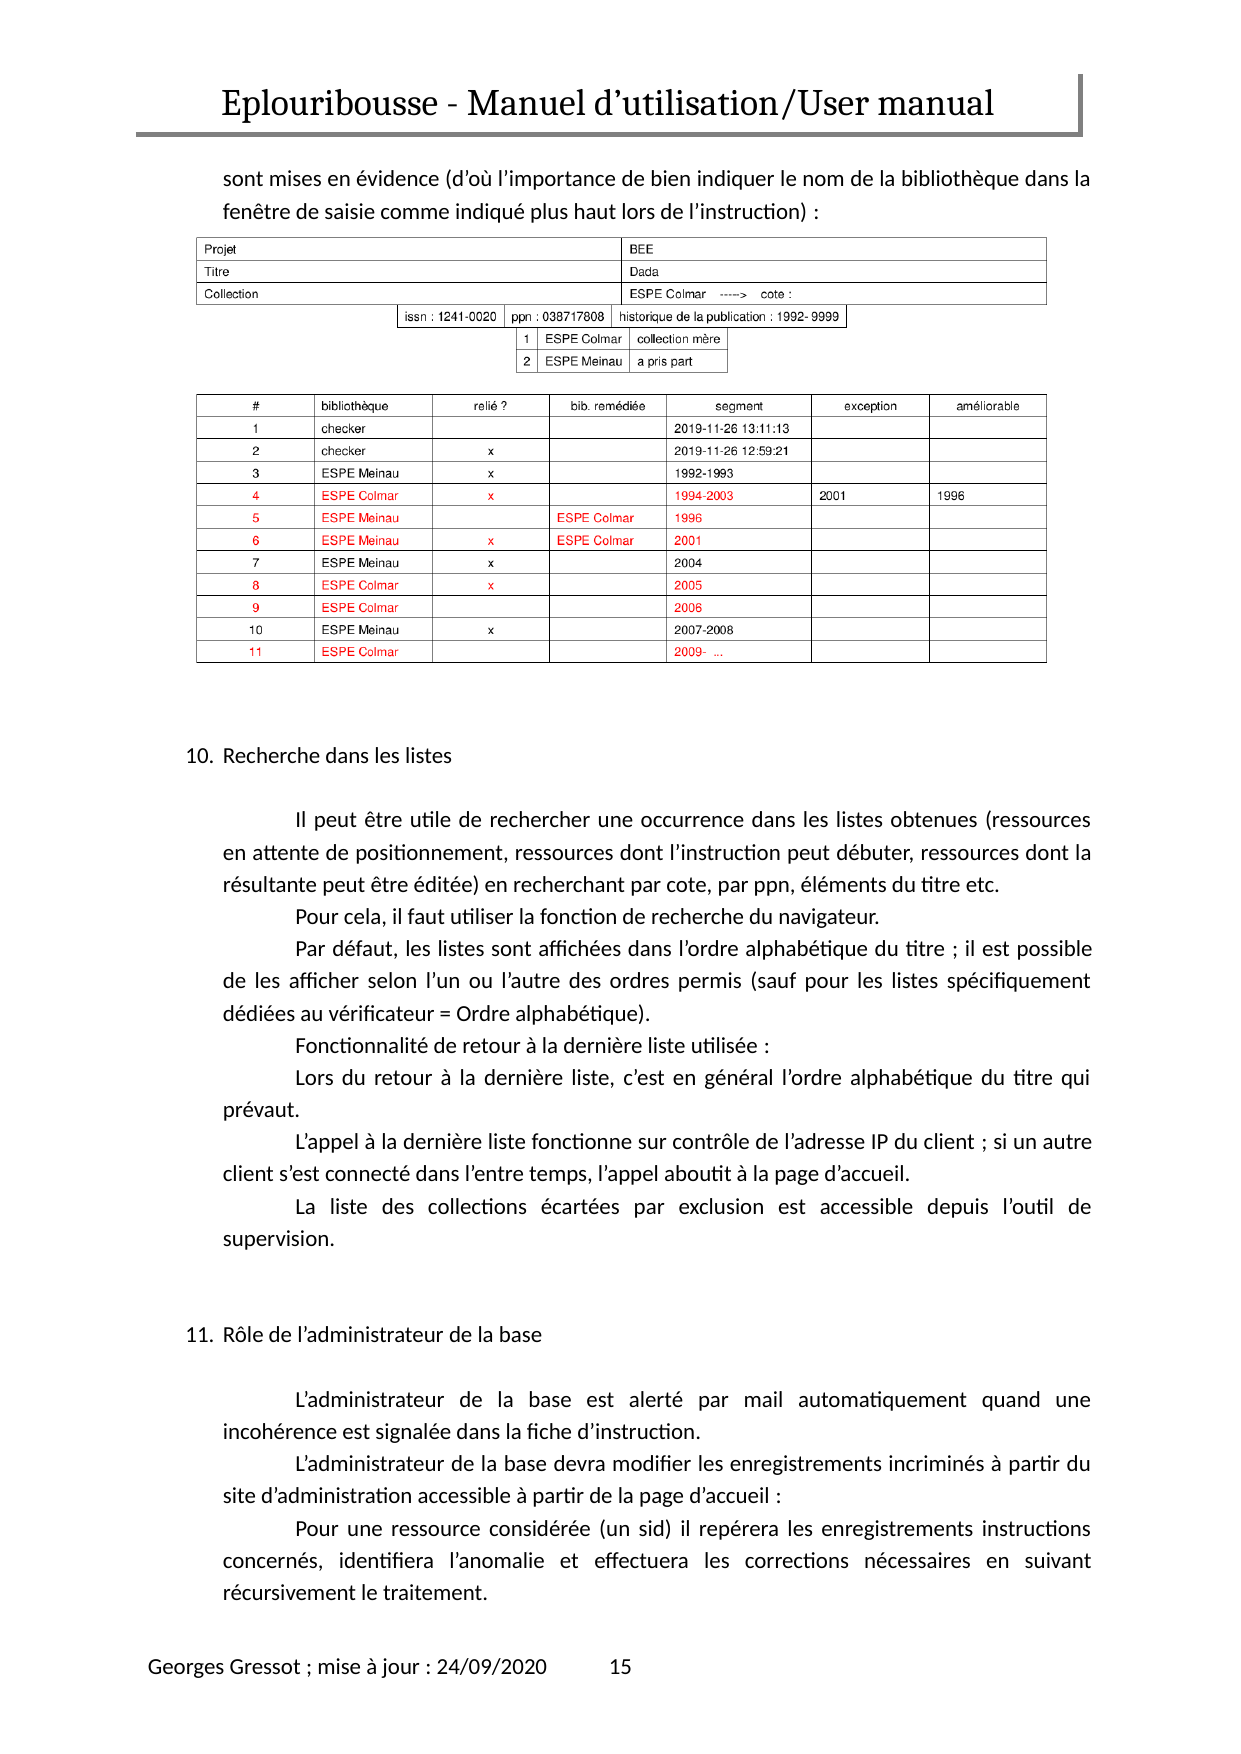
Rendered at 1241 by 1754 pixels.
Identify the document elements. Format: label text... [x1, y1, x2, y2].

picture [185, 228, 1055, 669]
list Rôle de l’administrateur de la base [185, 1321, 1093, 1348]
list Par défaut, les listes sont affichées dans l’ordre alphabétique du titre ; il est possible de les afficher selon l’un ou l’autre des ordres permis (sauf pour les listes spécifiquement dédiées au vérificateur = Ordre alphabétique). [223, 934, 1093, 1027]
list Fonctionnalité de retour à la dernière liste utilisée : [223, 1031, 1093, 1059]
list Pour cela, il faut utiliser la fonction de recherche du navigateur. [223, 902, 1093, 930]
list Il peut être utile de rechercher une occurrence dans les listes obtenues (ressources en attente de positionnement, ressources dont l’instruction peut débuter, ressources dont la résultante peut être éditée) en recherchant par cote, par ppn, éléments du titre etc. [223, 806, 1093, 898]
list Lors du retour à la dernière liste, c’est en général l’ordre alphabétique du titre qui prévaut. [223, 1063, 1093, 1123]
list L’appel à la dernière liste fonctionne sur contrôle de l’adresse IP du client ; si un autre client s’est connecté dans l’entre temps, l’appel aboutit à la page d’accueil. [223, 1127, 1093, 1188]
list L’administrateur de la base devra modifier les enregistrements incriminés à partir du site d’administration accessible à partir de la page d’accueil : [223, 1449, 1093, 1509]
list La liste des collections écartées par exclusion est accessible depuis l’outil de supervision. [223, 1192, 1093, 1252]
list Pour une ressource considérée (un sid) il repérera les enregistrements instructions concernés, identifiera l’anomalie et effectuera les corrections nécessaires en suivant récursivement le traitement. [223, 1514, 1093, 1606]
list L’administrateur de la base est alerté par mail automatiquement quand une incohérence est signalée dans la fiche d’instruction. [223, 1385, 1093, 1445]
list sont mises en évidence (d’où l’importance de bien indiquer le nom de la bibliothèque dans la fenêtre de saisie comme indiqué plus haut lors de l’instruction) : [223, 164, 1093, 225]
list Recherche dans les listes [185, 741, 1093, 769]
